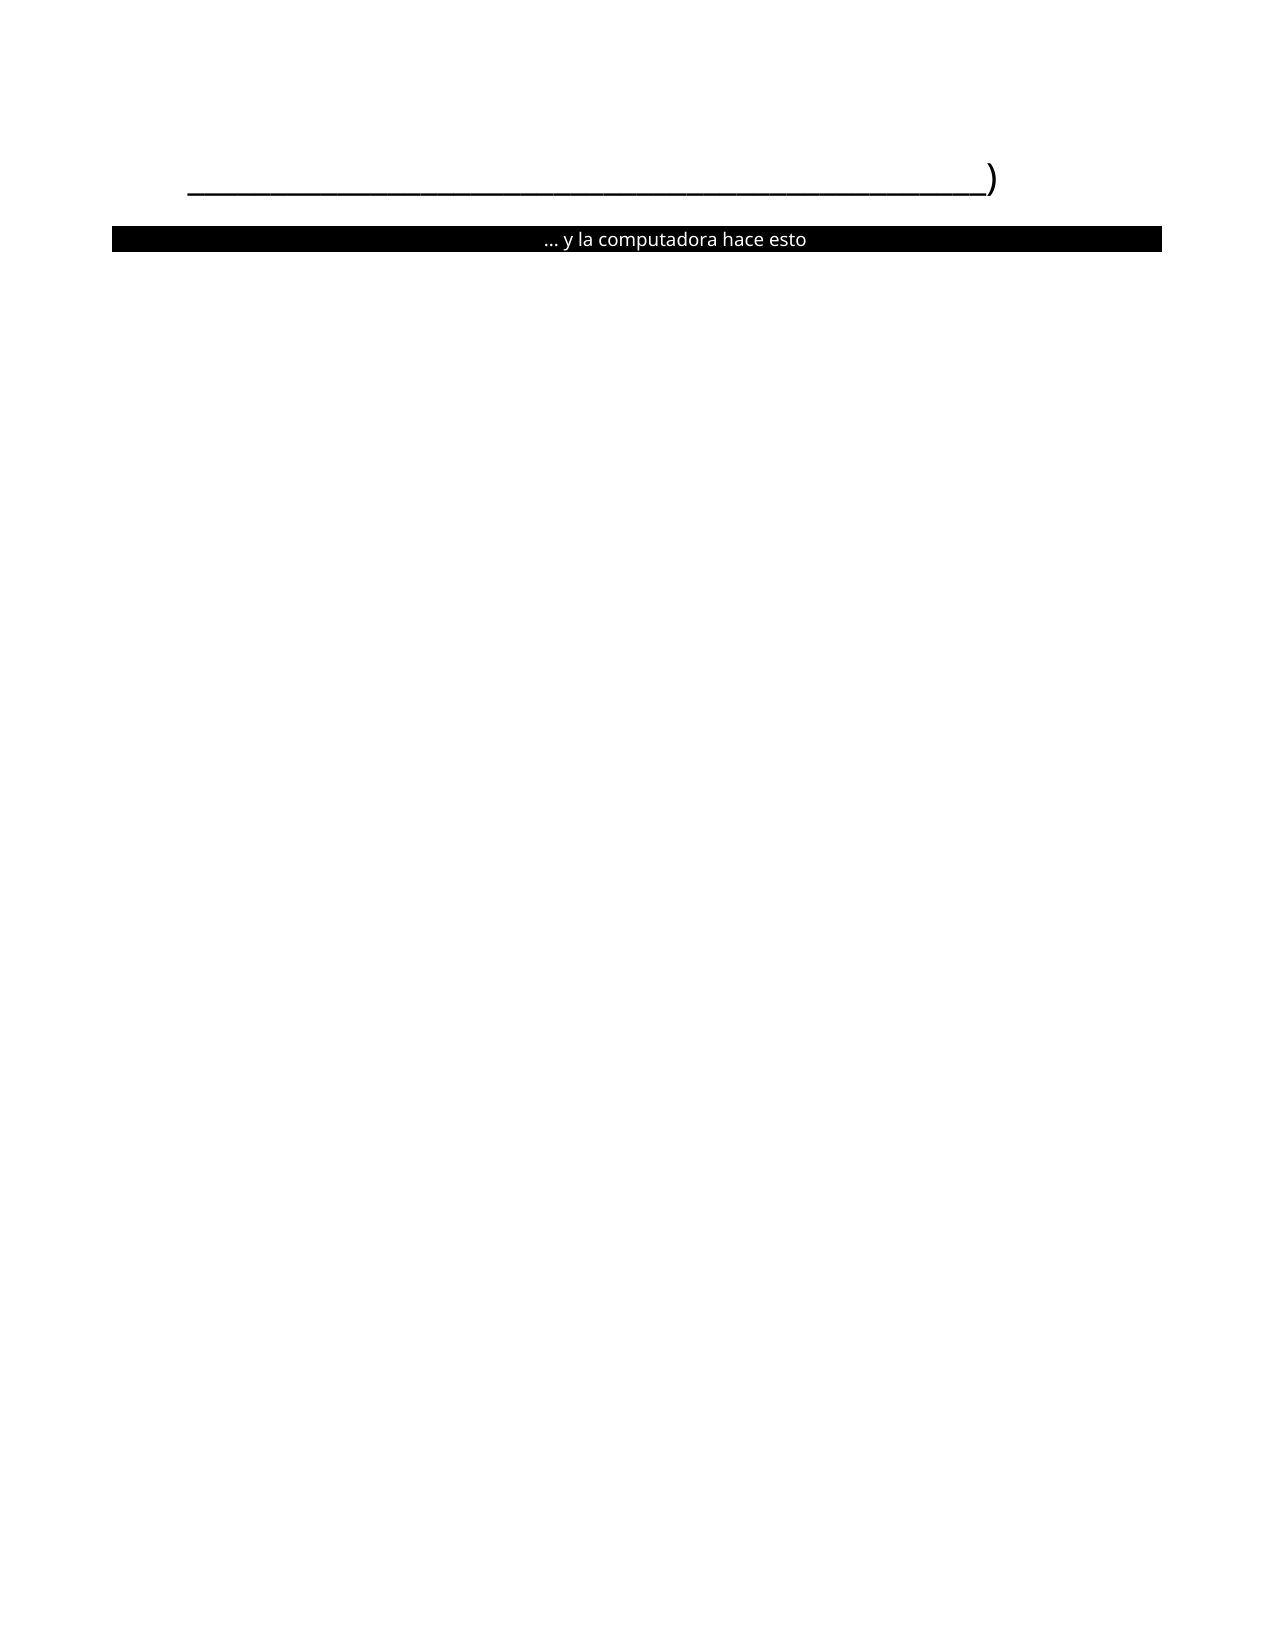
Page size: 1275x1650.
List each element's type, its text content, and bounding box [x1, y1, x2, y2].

subtitle ... y la computadora hace esto [112, 226, 1162, 252]
text ________________________________________________) [112, 150, 1162, 201]
